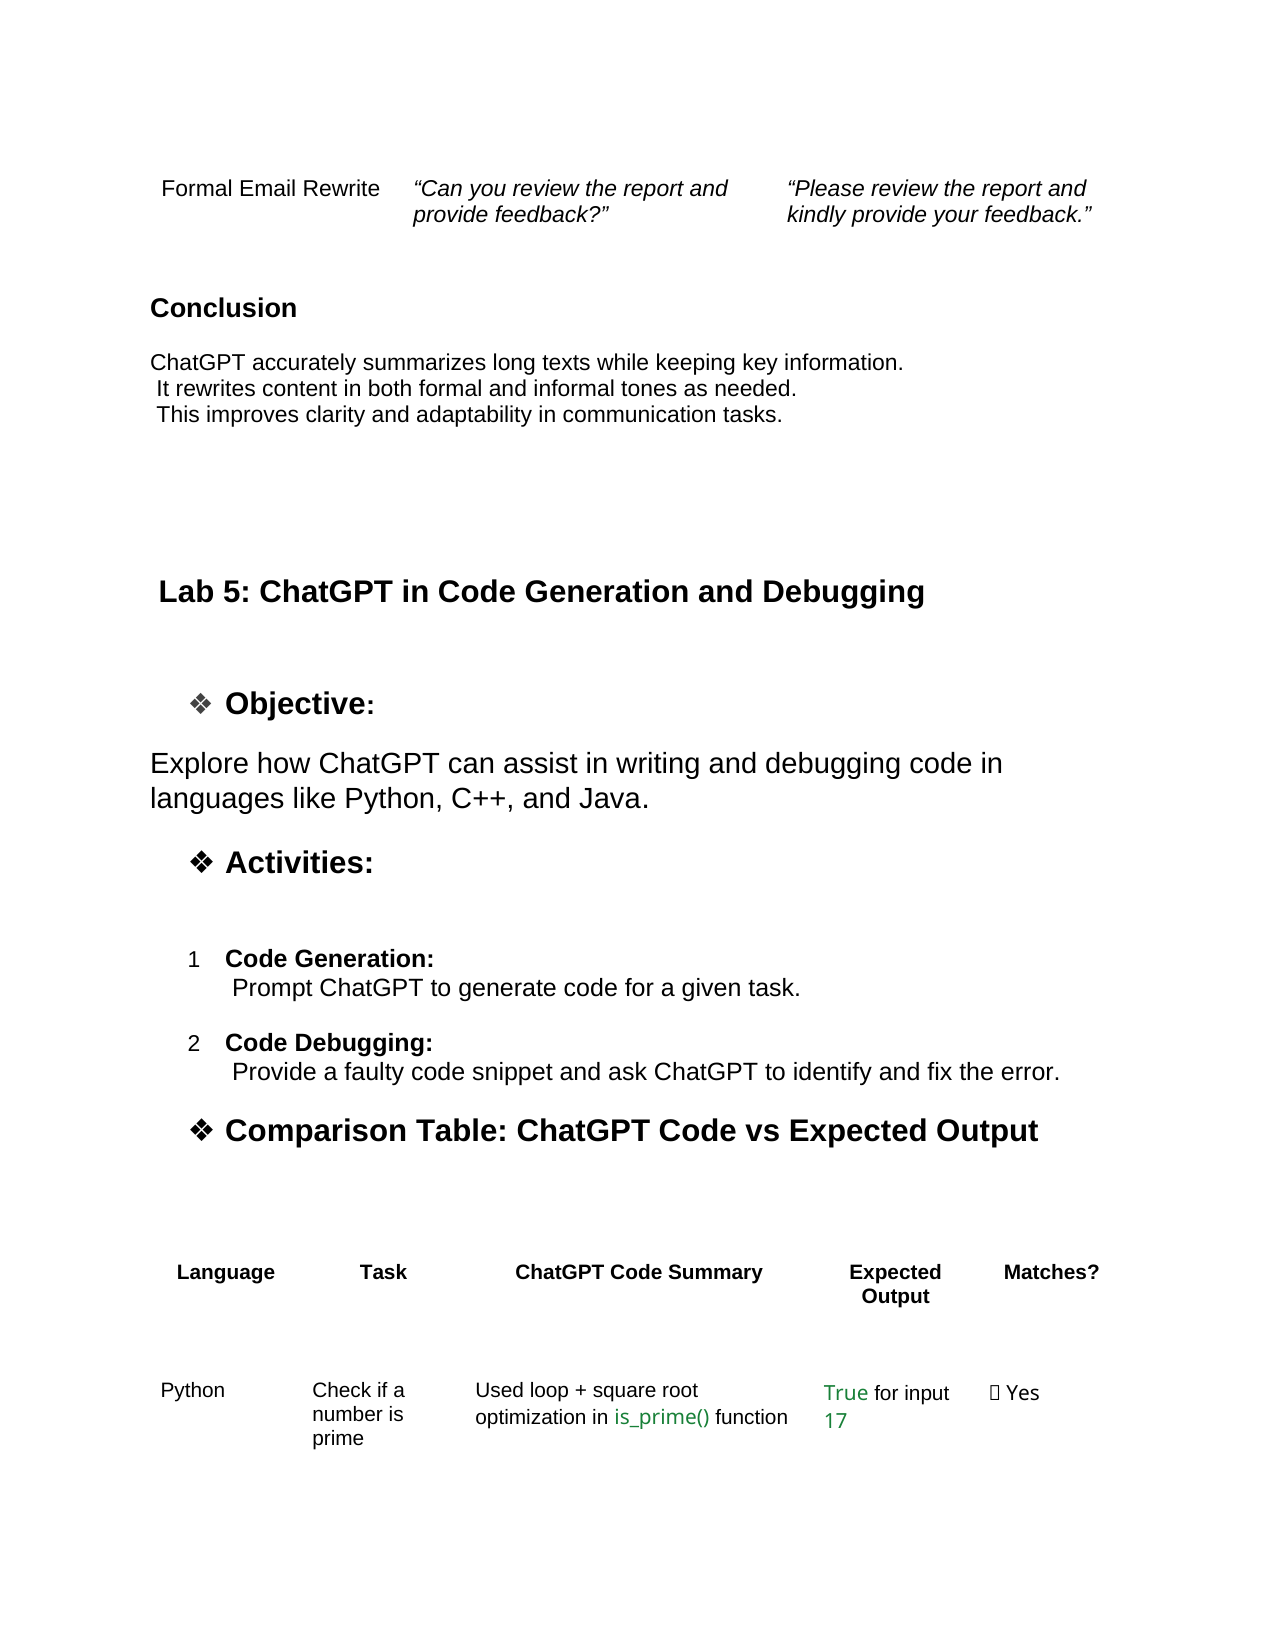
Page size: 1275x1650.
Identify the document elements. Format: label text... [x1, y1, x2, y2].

table_header Matches? [978, 1224, 1125, 1343]
text Lab 5: ChatGPT in Code Generation and Debugging [150, 573, 1125, 609]
subtitle Activities: [187, 844, 1125, 881]
subtitle Comparison Table: ChatGPT Code vs Expected Output [187, 1112, 1125, 1148]
table_cell ✅ Yes [978, 1343, 1125, 1486]
text ChatGPT accurately summarizes long texts while keeping key information. It rewrites content in both formal and informal tones as needed. This improves clarity and adaptability in communication tasks. [150, 348, 1125, 427]
table_header Language [150, 1224, 302, 1343]
table_header ChatGPT Code Summary [465, 1224, 813, 1343]
table_cell Check if a number is prime [302, 1343, 465, 1486]
text Explore how ChatGPT can assist in writing and debugging code in languages like Python, C++, and Java. [150, 746, 1125, 815]
table_cell “Please review the report and kindly provide your feedback.” [776, 150, 1125, 263]
table_header Expected Output [813, 1224, 978, 1343]
table_cell Python [150, 1343, 302, 1486]
table_cell Formal Email Rewrite [150, 150, 402, 263]
table_cell “Can you review the report and provide feedback?” [402, 150, 776, 263]
subtitle Conclusion [150, 292, 1125, 323]
list Code Generation: Prompt ChatGPT to generate code for a given task. [187, 944, 1125, 1028]
subtitle Objective: [187, 685, 1125, 721]
table_cell True for input 17 [813, 1343, 978, 1486]
table_header Task [302, 1224, 465, 1343]
table_cell Used loop + square root optimization in is_prime() function [465, 1343, 813, 1486]
list Code Debugging: Provide a faulty code snippet and ask ChatGPT to identify and fix the error. [187, 1028, 1125, 1112]
